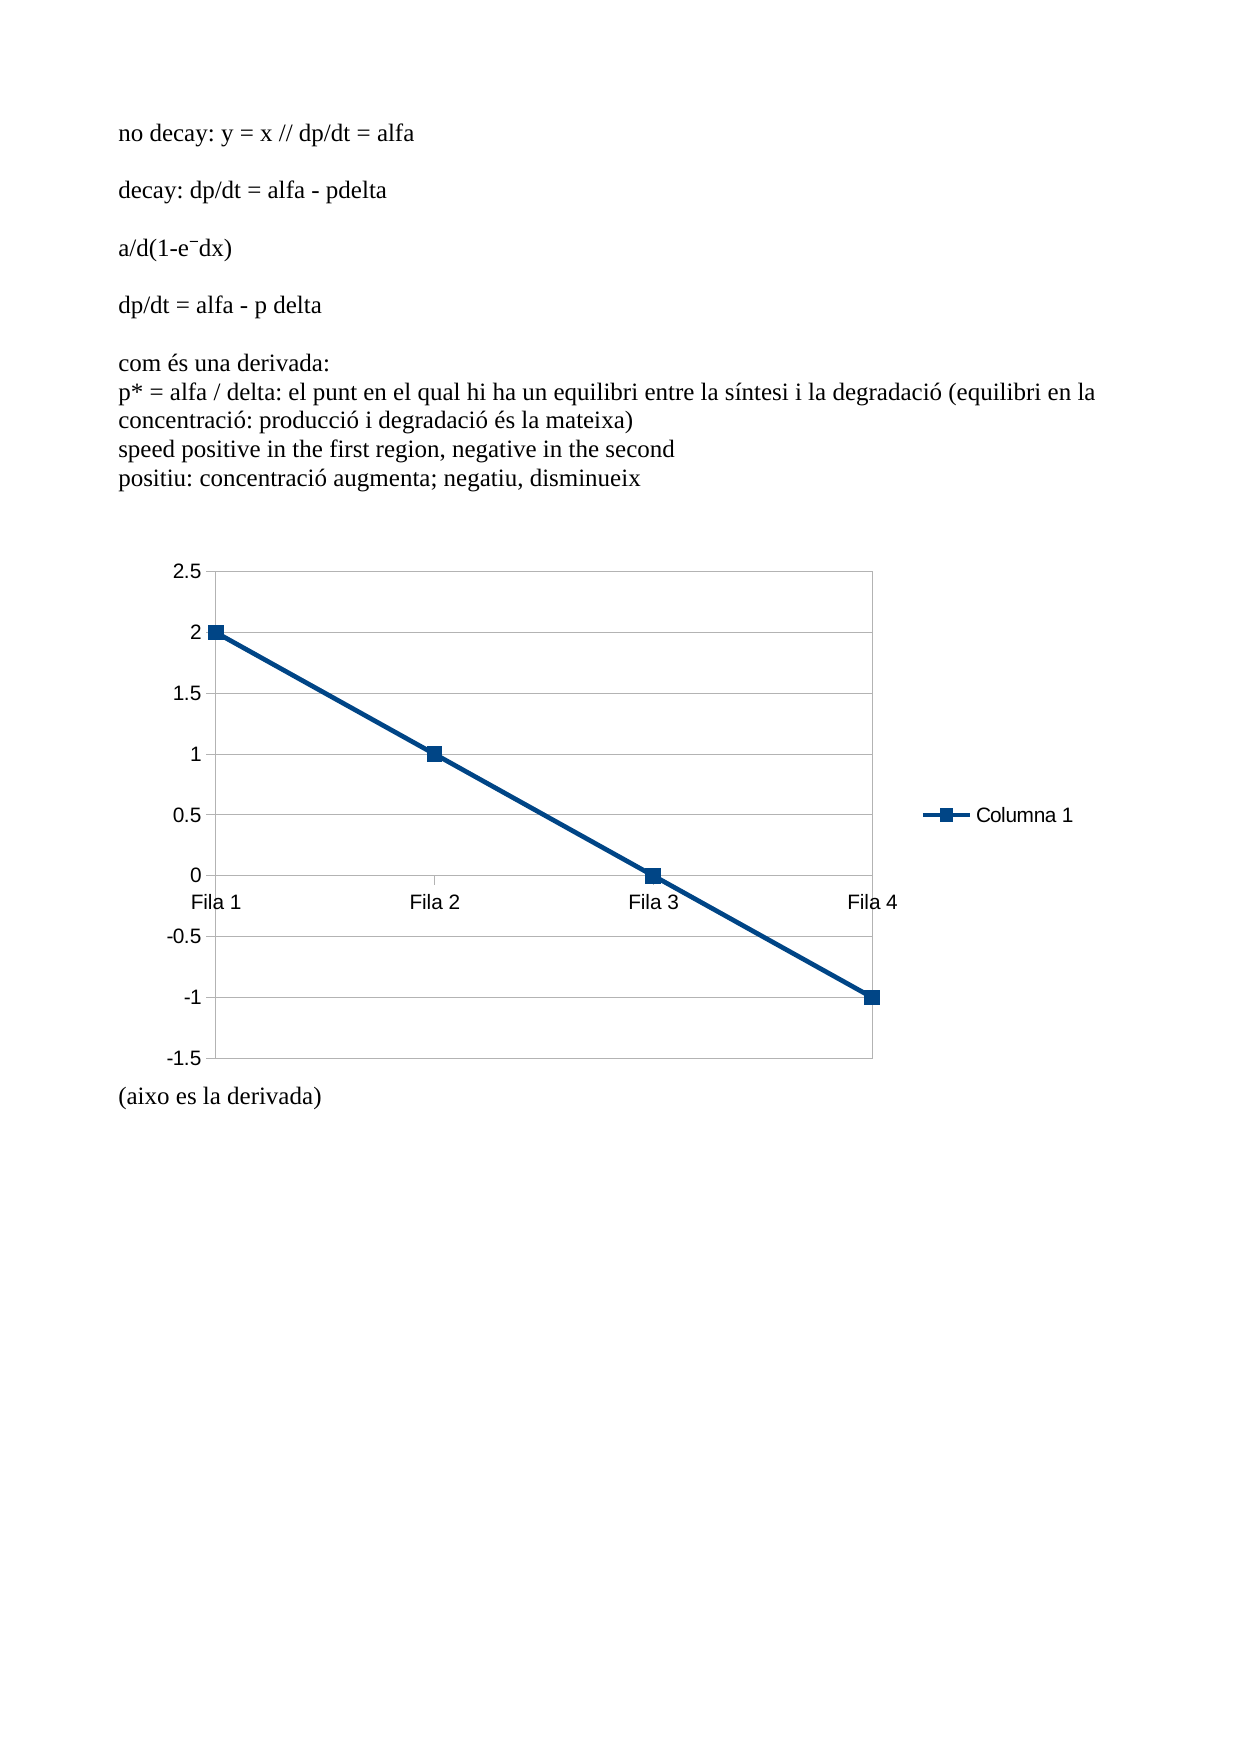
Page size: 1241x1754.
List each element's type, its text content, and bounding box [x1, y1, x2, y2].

text decay: dp/dt = alfa - pdelta [118, 176, 1122, 204]
text positiu: concentració augmenta; negatiu, disminueix [118, 463, 1122, 492]
text dp/dt = alfa - p delta [118, 291, 1122, 319]
text p* = alfa / delta: el punt en el qual hi ha un equilibri entre la síntesi i la degradació (equilibri en la concentració: producció i degradació és la mateixa) [118, 377, 1122, 434]
text a/d(1-e⁻dx) [118, 233, 1122, 262]
text speed positive in the first region, negative in the second [118, 434, 1122, 463]
text no decay: y = x // dp/dt = alfa [118, 118, 1122, 147]
text (aixo es la derivada) [118, 549, 1122, 1109]
text com és una derivada: [118, 348, 1122, 377]
